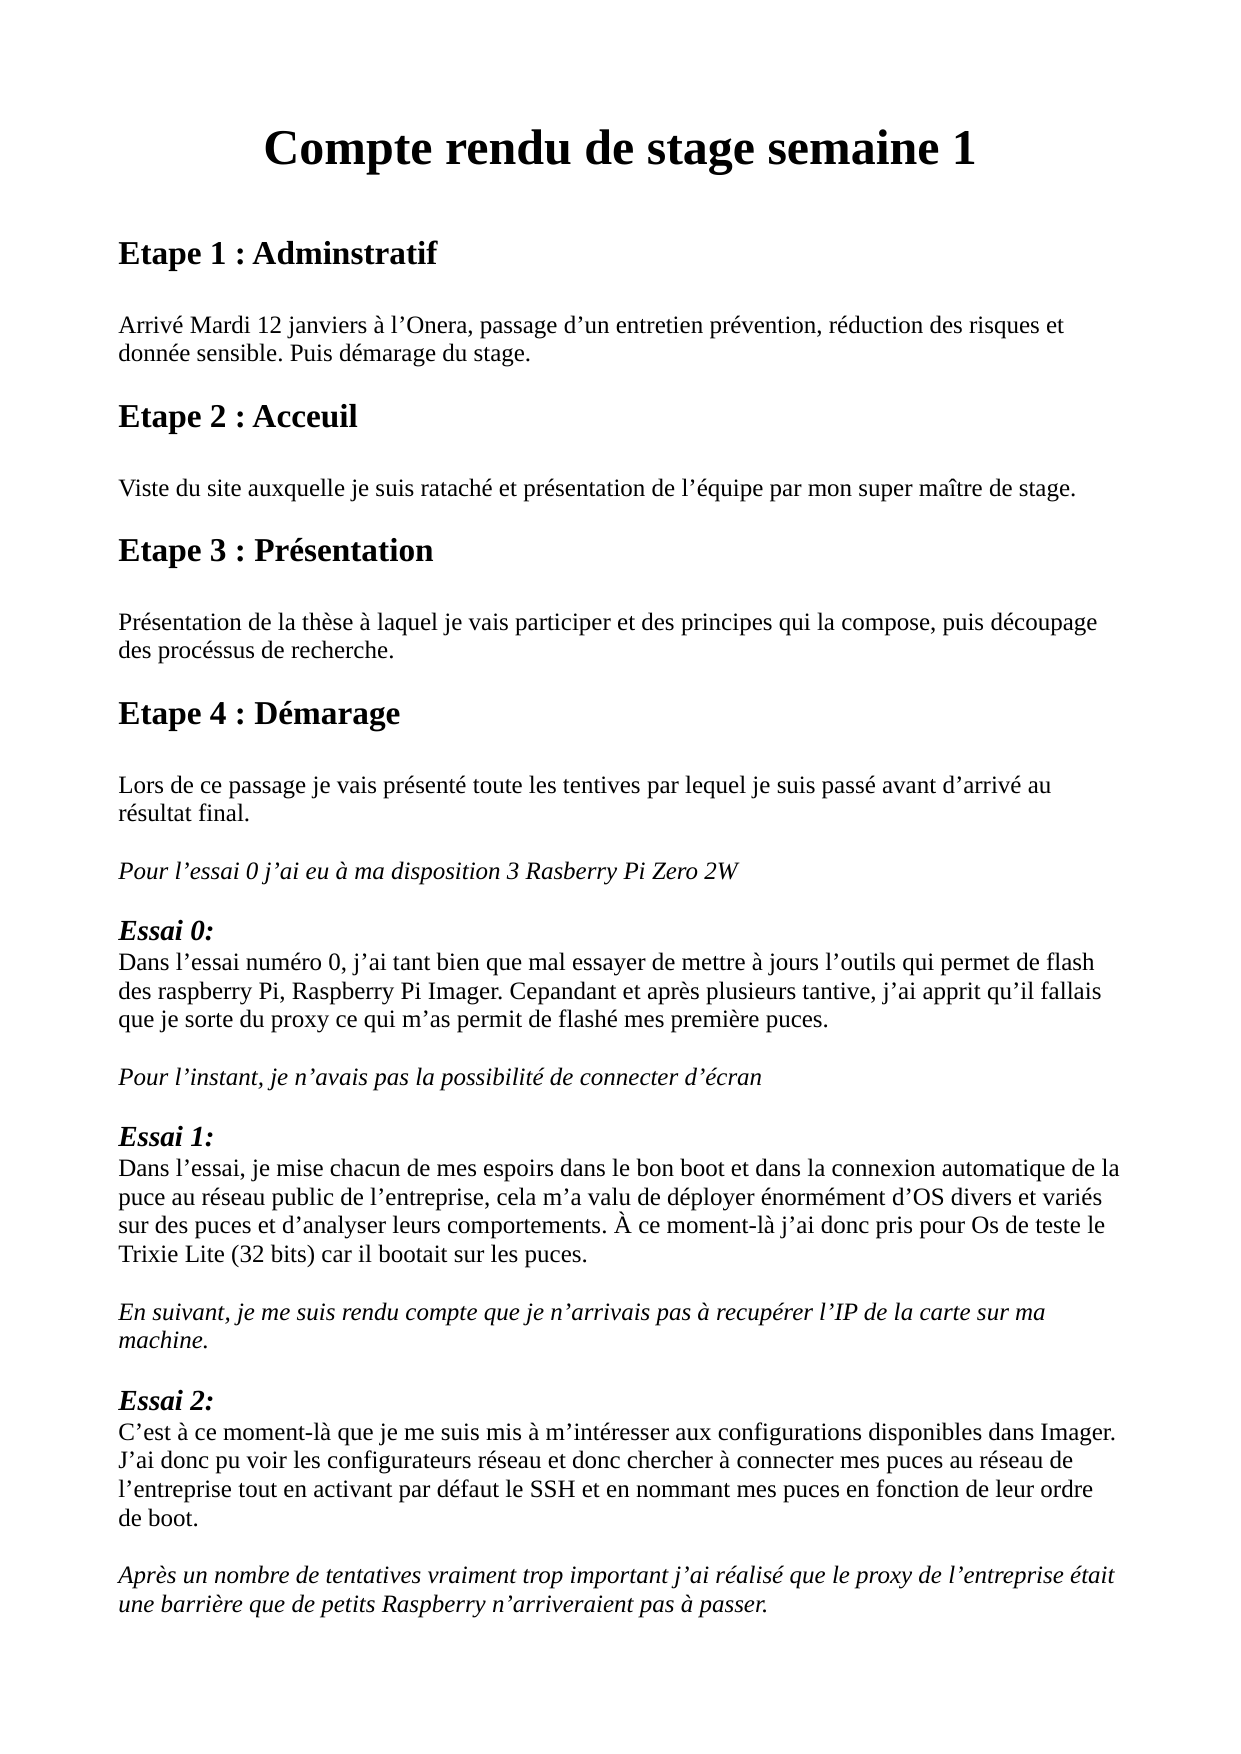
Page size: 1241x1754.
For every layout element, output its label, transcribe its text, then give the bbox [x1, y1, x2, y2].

text Dans l’essai numéro 0, j’ai tant bien que mal essayer de mettre à jours l’outils qui permet de flash des raspberry Pi, Raspberry Pi Imager. Cepandant et après plusieurs tantive, j’ai apprit qu’il fallais que je sorte du proxy ce qui m’as permit de flashé mes première puces. [118, 947, 1122, 1033]
text Arrivé Mardi 12 janviers à l’Onera, passage d’un entretien prévention, réduction des risques et donnée sensible. Puis démarage du stage. [118, 310, 1122, 367]
text En suivant, je me suis rendu compte que je n’arrivais pas à recupérer l’IP de la carte sur ma machine. [118, 1297, 1122, 1354]
text Compte rendu de stage semaine 1 [118, 118, 1122, 176]
text Pour l’essai 0 j’ai eu à ma disposition 3 Rasberry Pi Zero 2W [118, 856, 1122, 885]
text Etape 4 : Démarage [118, 693, 1122, 731]
text Essai 1: [118, 1119, 1122, 1153]
text Etape 1 : Adminstratif [118, 233, 1122, 271]
text Essai 2: [118, 1383, 1122, 1417]
text Etape 2 : Acceuil [118, 396, 1122, 434]
text Viste du site auxquelle je suis rataché et présentation de l’équipe par mon super maître de stage. [118, 473, 1122, 501]
text Après un nombre de tentatives vraiment trop important j’ai réalisé que le proxy de l’entreprise était une barrière que de petits Raspberry n’arriveraient pas à passer. [118, 1560, 1122, 1618]
text Etape 3 : Présentation [118, 530, 1122, 568]
text Lors de ce passage je vais présenté toute les tentives par lequel je suis passé avant d’arrivé au résultat final. [118, 770, 1122, 827]
text Essai 0: [118, 913, 1122, 947]
text Présentation de la thèse à laquel je vais participer et des principes qui la compose, puis découpage des procéssus de recherche. [118, 607, 1122, 664]
text Dans l’essai, je mise chacun de mes espoirs dans le bon boot et dans la connexion automatique de la puce au réseau public de l’entreprise, cela m’a valu de déployer énormément d’OS divers et variés sur des puces et d’analyser leurs comportements. À ce moment-là j’ai donc pris pour Os de teste le Trixie Lite (32 bits) car il bootait sur les puces. [118, 1153, 1122, 1268]
text C’est à ce moment-là que je me suis mis à m’intéresser aux configurations disponibles dans Imager. J’ai donc pu voir les configurateurs réseau et donc chercher à connecter mes puces au réseau de l’entreprise tout en activant par défaut le SSH et en nommant mes puces en fonction de leur ordre de boot. [118, 1417, 1122, 1532]
text Pour l’instant, je n’avais pas la possibilité de connecter d’écran [118, 1062, 1122, 1091]
